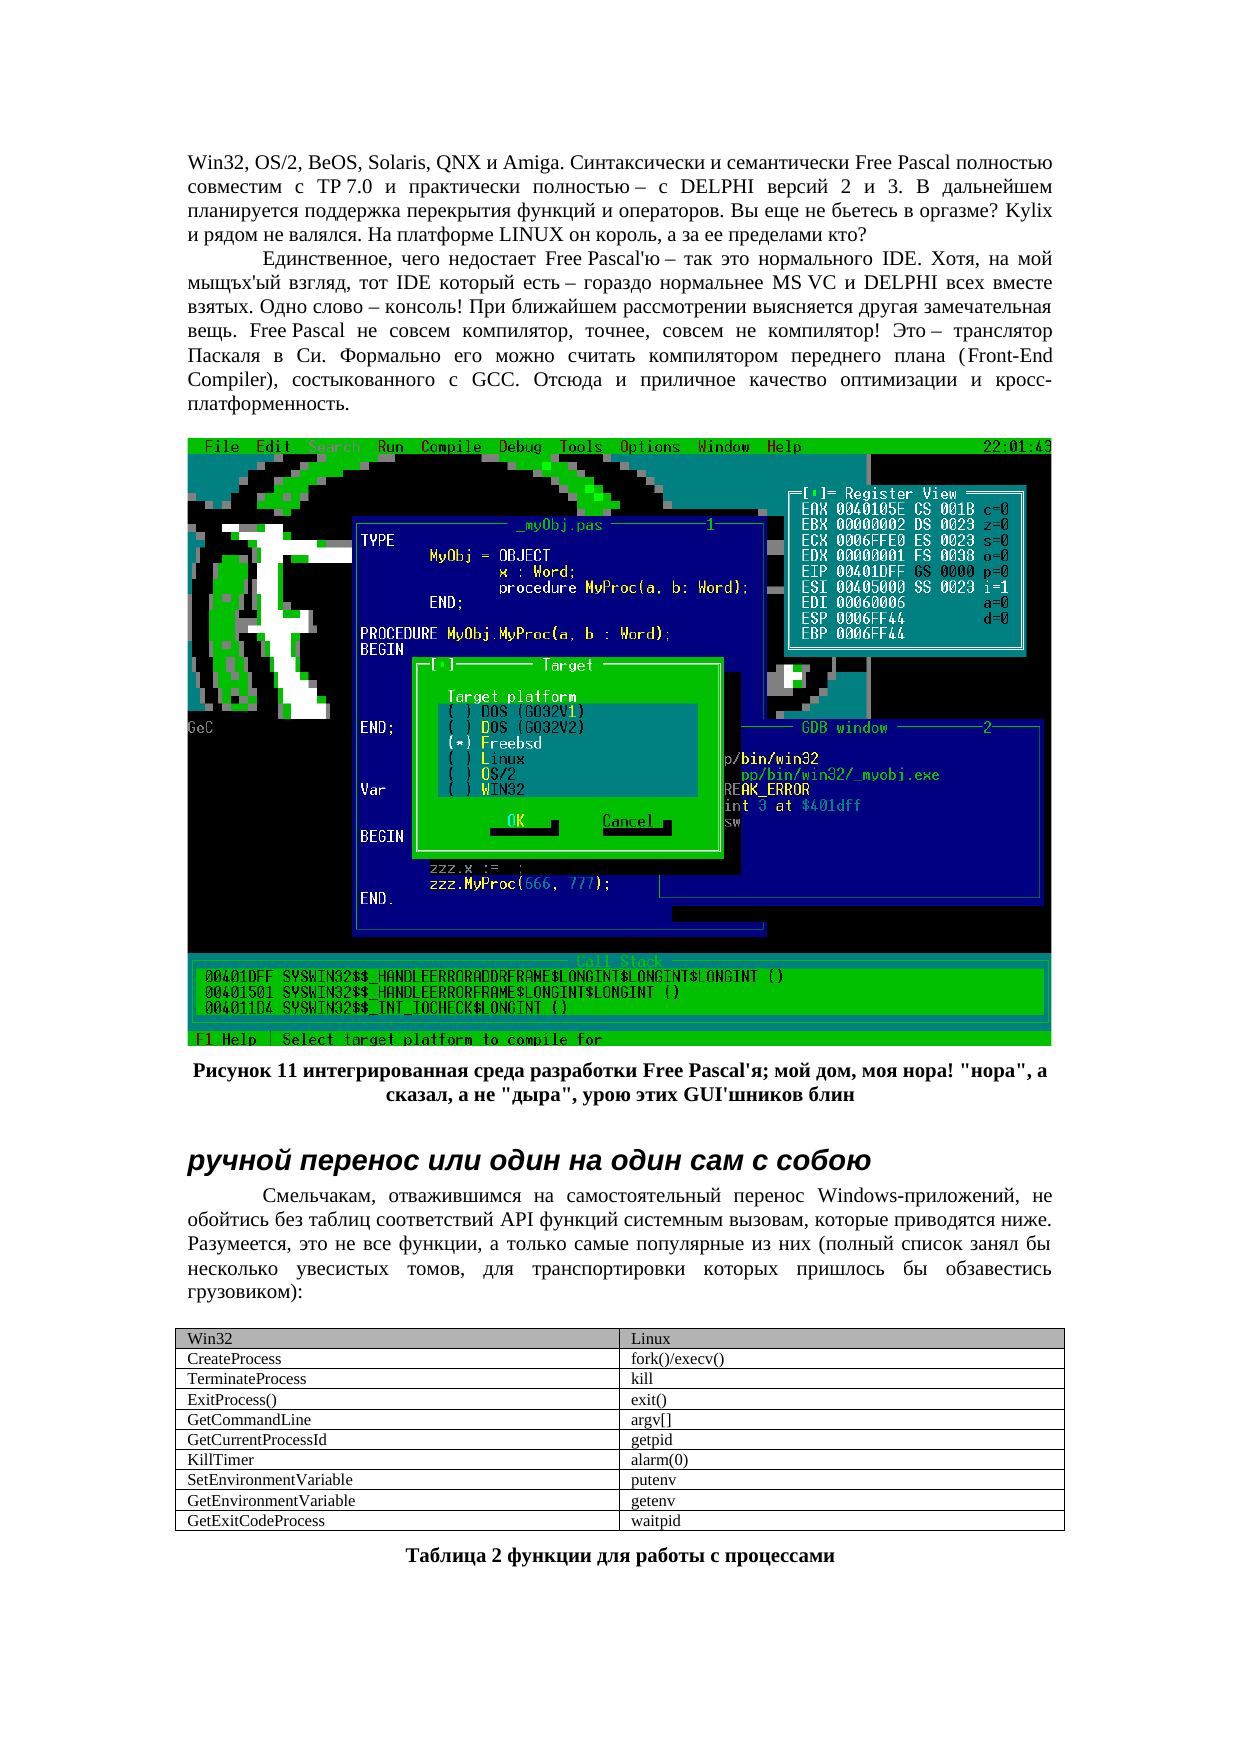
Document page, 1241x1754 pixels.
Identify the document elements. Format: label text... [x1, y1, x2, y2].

text Смельчакам, отважившимся на самостоятельный перенос Windows-приложений, не обойтись без таблиц соответствий API функций системным вызовам, которые приводятся ниже. Разумеется, это не все функции, а только самые популярные из них (полный список занял бы несколько увесистых томов, для транспортировки которых пришлось бы обзавестись грузовиком): [187, 1183, 1053, 1303]
table_cell CreateProcess [176, 1349, 619, 1368]
table_cell argv[] [620, 1410, 1064, 1429]
table_cell getpid [620, 1430, 1064, 1449]
table_cell kill [620, 1369, 1064, 1388]
subtitle ручной перенос или один на один сам с собою [187, 1143, 1053, 1177]
table_cell GetCommandLine [176, 1410, 619, 1429]
table_cell alarm(0) [620, 1450, 1064, 1469]
table_cell TerminateProcess [176, 1369, 619, 1388]
table_cell ExitProcess() [176, 1389, 619, 1408]
text А вот что действительно менявозбуждает, так это Free Pascal (он же FPK Pascal) – бесплатный кросс-платформенный компилятор Паскаля (с исходниками!), поддерживающий Intel x86, Motorola 680x0, PowerPC и работающий практически на любой операционной платформе: Linux, FreeBSD, NetBSD, MacOSX/Darwin, MacOS classic, DOS, Win32, OS/2, BeOS, Solaris, QNX и Amiga. Синтаксически и семантически Free Pascal полностью совместим с TP 7.0 и практически полностью – с DELPHI версий 2 и 3. В дальнейшем планируется поддержка перекрытия функций и операторов. Вы еще не бьетесь в оргазме? Kylix и рядом не валялся. На платформе LINUX он король, а за ее пределами кто? [187, 150, 1053, 246]
table_header Win32 [176, 1329, 619, 1348]
table_cell GetCurrentProcessId [176, 1430, 619, 1449]
table_cell fork()/execv() [620, 1349, 1064, 1368]
table_cell waitpid [620, 1511, 1064, 1530]
text Единственное, чего недостает Free Pascal'ю – так это нормального IDE. Хотя, на мой мыщъх'ый взгляд, тот IDE который есть – гораздо нормальнее MS VC и DELPHI всех вместе взятых. Одно слово – консоль! При ближайшем рассмотрении выясняется другая замечательная вещь. Free Pascal не совсем компилятор, точнее, совсем не компилятор! Это – транслятор Паскаля в Си. Формально его можно считать компилятором переднего плана (Front-End Compiler), состыкованного с GCC. Отсюда и приличное качество оптимизации и кросс-платформенность. [187, 246, 1053, 415]
text Таблица 2 функции для работы с процессами [187, 1543, 1053, 1567]
text Рисунок 11 интегрированная среда разработки Free Pascal'я; мой дом, моя нора! "нора", а сказал, а не "дыра", урою этих GUI'шников блин [187, 1058, 1053, 1106]
table_cell putenv [620, 1470, 1064, 1489]
table_cell SetEnvironmentVariable [176, 1470, 619, 1489]
table_cell GetEnvironmentVariable [176, 1490, 619, 1509]
table_header Linux [620, 1329, 1064, 1348]
table_cell GetExitCodeProcess [176, 1511, 619, 1530]
table_cell exit() [620, 1389, 1064, 1408]
table_cell KillTimer [176, 1450, 619, 1469]
table_cell getenv [620, 1490, 1064, 1509]
picture [187, 438, 1052, 1046]
